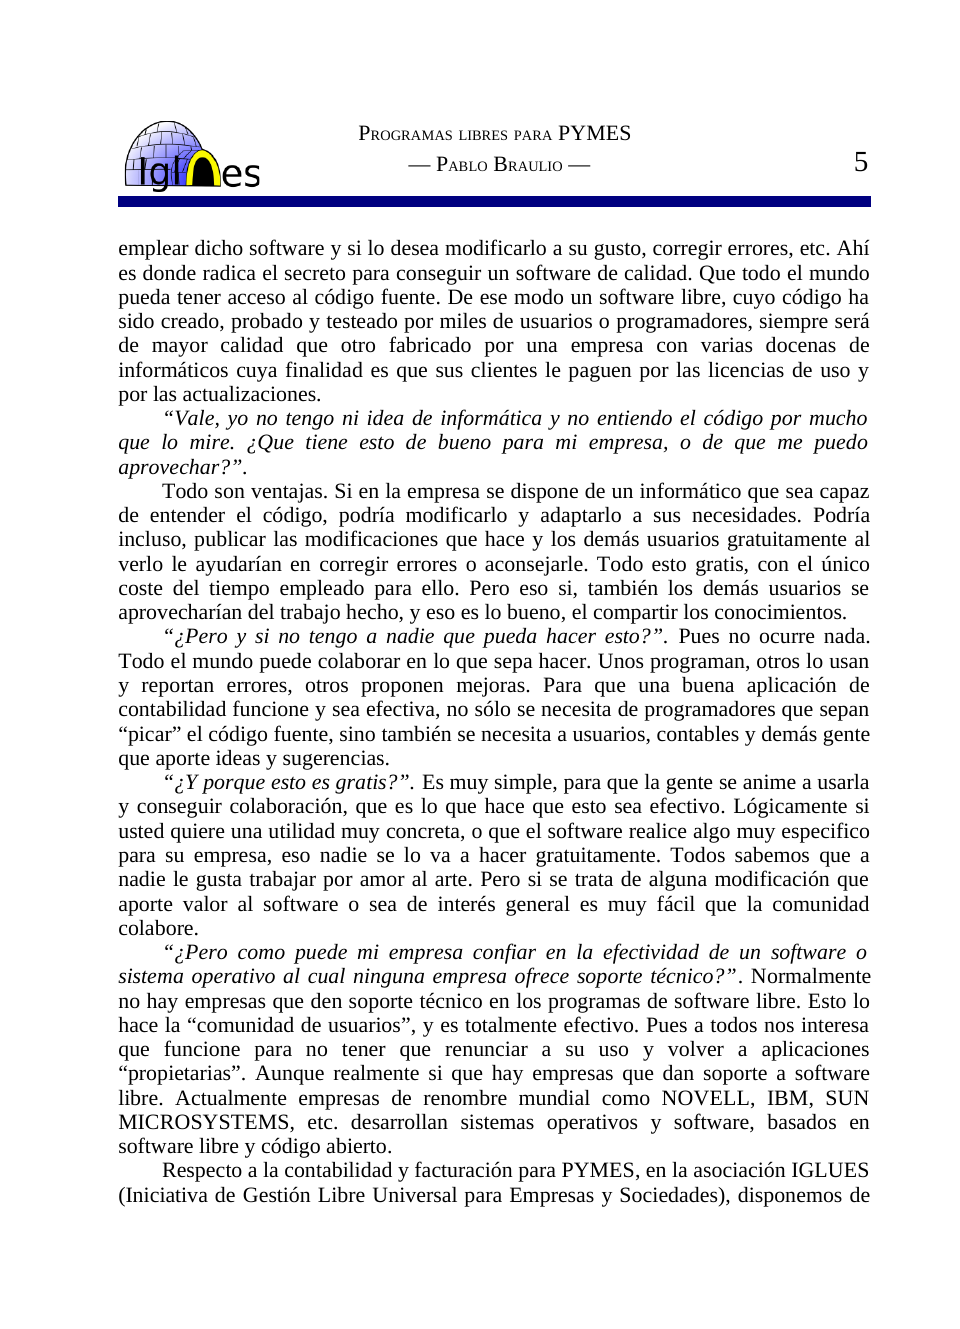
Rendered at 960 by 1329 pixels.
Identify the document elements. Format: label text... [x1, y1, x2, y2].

text “Vale, yo no tengo ni idea de informática y no entiendo el código por mucho que lo mire. ¿Que tiene esto de bueno para mi empresa, o de que me puedo aprovechar?”. [118, 406, 871, 479]
picture [124, 121, 260, 192]
text Respecto a la contabilidad y facturación para PYMES, en la asociación IGLUES (Iniciativa de Gestión Libre Universal para Empresas y Sociedades), disponemos de [118, 1158, 871, 1207]
text “¿Pero como puede mi empresa confiar en la efectividad de un software o sistema operativo al cual ninguna empresa ofrece soporte técnico?”. Normalmente no hay empresas que den soporte técnico en los programas de software libre. Esto lo hace la “comunidad de usuarios”, y es totalmente efectivo. Pues a todos nos interesa que funcione para no tener que renunciar a su uso y volver a aplicaciones “propietarias”. Aunque realmente si que hay empresas que dan soporte a software libre. Actualmente empresas de renombre mundial como NOVELL, IBM, SUN MICROSYSTEMS, etc. desarrollan sistemas operativos y software, basados en software libre y código abierto. [118, 940, 871, 1158]
text “¿Y porque esto es gratis?”. Es muy simple, para que la gente se anime a usarla y conseguir colaboración, que es lo que hace que esto sea efectivo. Lógicamente si usted quiere una utilidad muy concreta, o que el software realice algo muy especifico para su empresa, eso nadie se lo va a hacer gratuitamente. Todos sabemos que a nadie le gusta trabajar por amor al arte. Pero si se trata de alguna modificación que aporte valor al software o sea de interés general es muy fácil que la comunidad colabore. [118, 770, 871, 940]
text “¿Pero y si no tengo a nadie que pueda hacer esto?”. Pues no ocurre nada. Todo el mundo puede colaborar en lo que sepa hacer. Unos programan, otros lo usan y reportan errores, otros proponen mejoras. Para que una buena aplicación de contabilidad funcione y sea efectiva, no sólo se necesita de programadores que sepan “picar” el código fuente, sino también se necesita a usuarios, contables y demás gente que aporte ideas y sugerencias. [118, 624, 871, 770]
text emplear dicho software y si lo desea modificarlo a su gusto, corregir errores, etc. Ahí es donde radica el secreto para conseguir un software de calidad. Que todo el mundo pueda tener acceso al código fuente. De ese modo un software libre, cuyo código ha sido creado, probado y testeado por miles de usuarios o programadores, siempre será de mayor calidad que otro fabricado por una empresa con varias docenas de informáticos cuya finalidad es que sus clientes le paguen por las licencias de uso y por las actualizaciones. [118, 236, 871, 406]
text Todo son ventajas. Si en la empresa se dispone de un informático que sea capaz de entender el código, podría modificarlo y adaptarlo a sus necesidades. Podría incluso, publicar las modificaciones que hace y los demás usuarios gratuitamente al verlo le ayudarían en corregir errores o aconsejarle. Todo esto gratis, con el único coste del tiempo empleado para ello. Pero eso si, también los demás usuarios se aprovecharían del trabajo hecho, y eso es lo bueno, el compartir los conocimientos. [118, 479, 871, 624]
